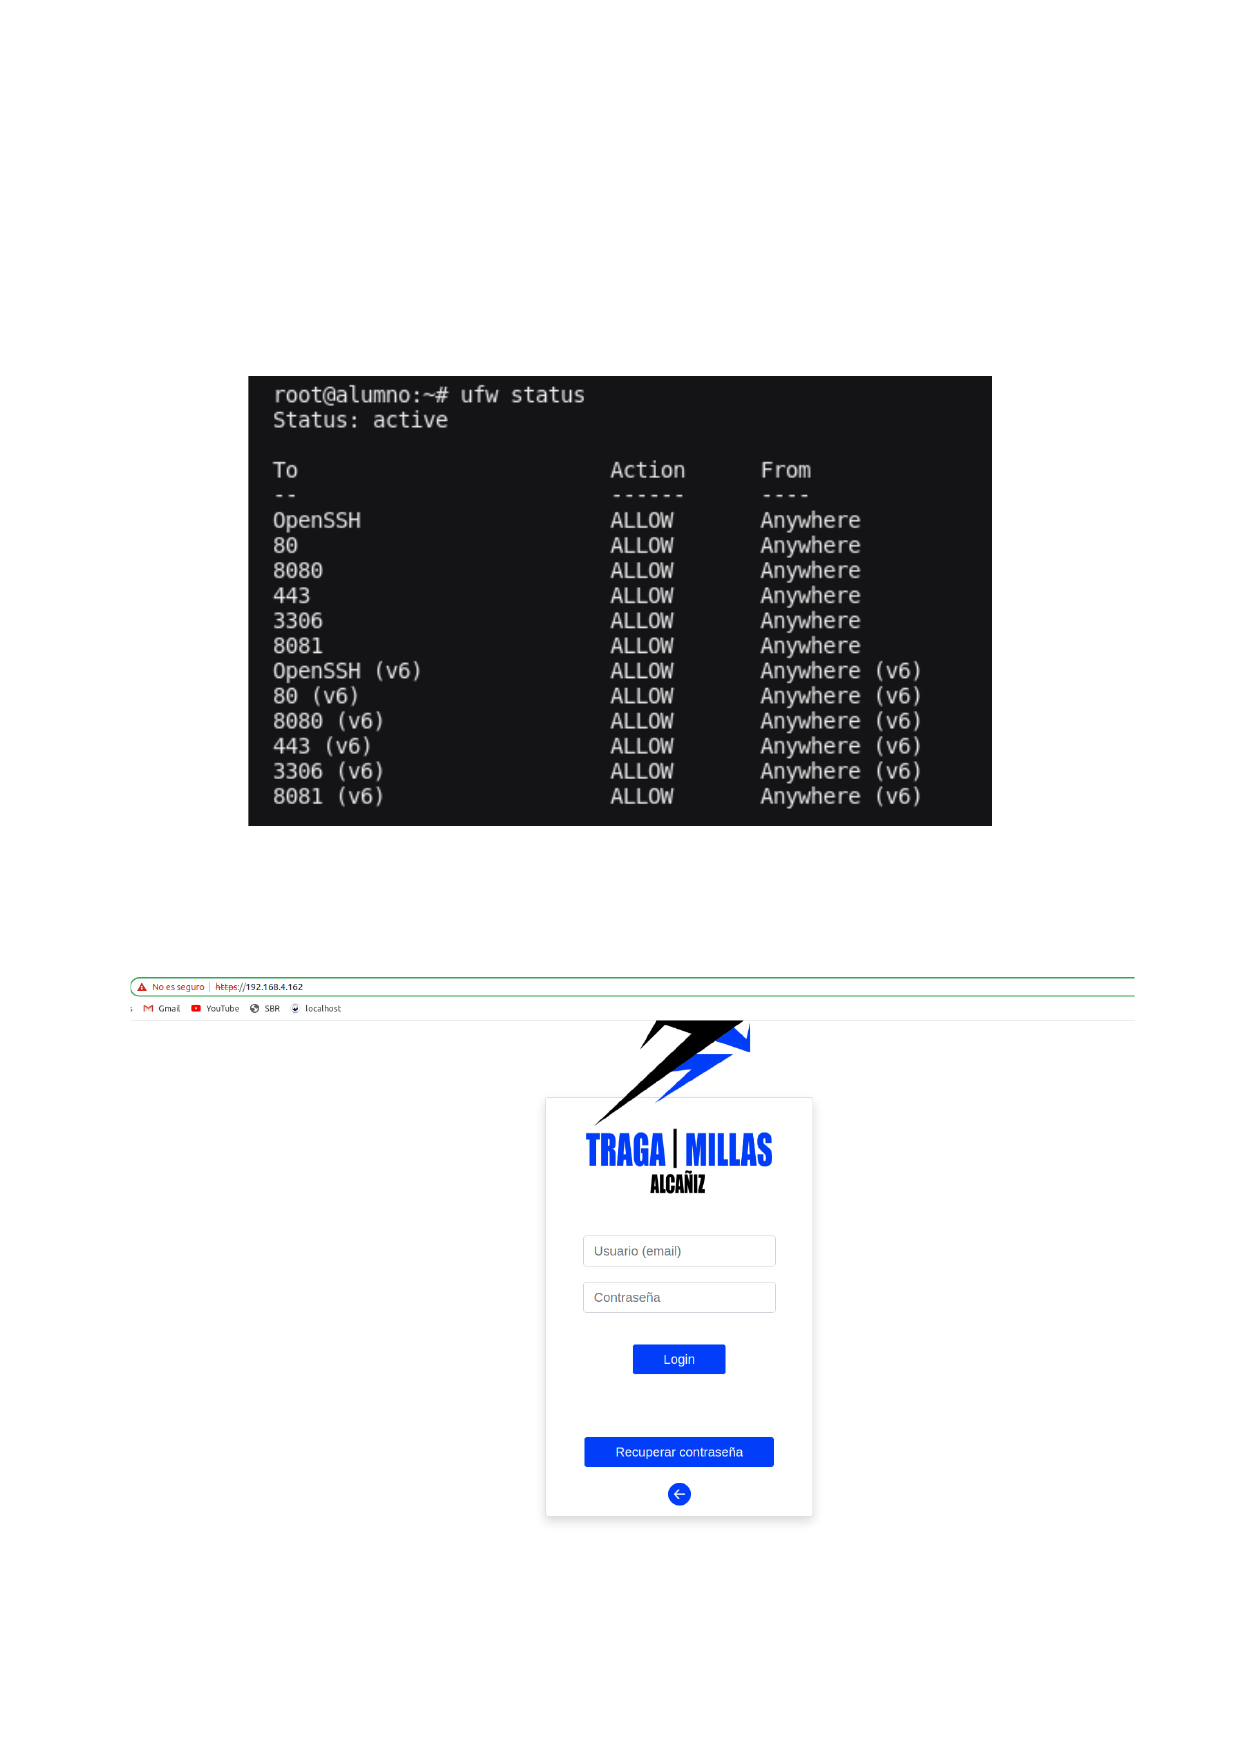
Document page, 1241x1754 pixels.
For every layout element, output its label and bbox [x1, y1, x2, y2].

picture [248, 376, 992, 826]
picture [130, 977, 1135, 1547]
